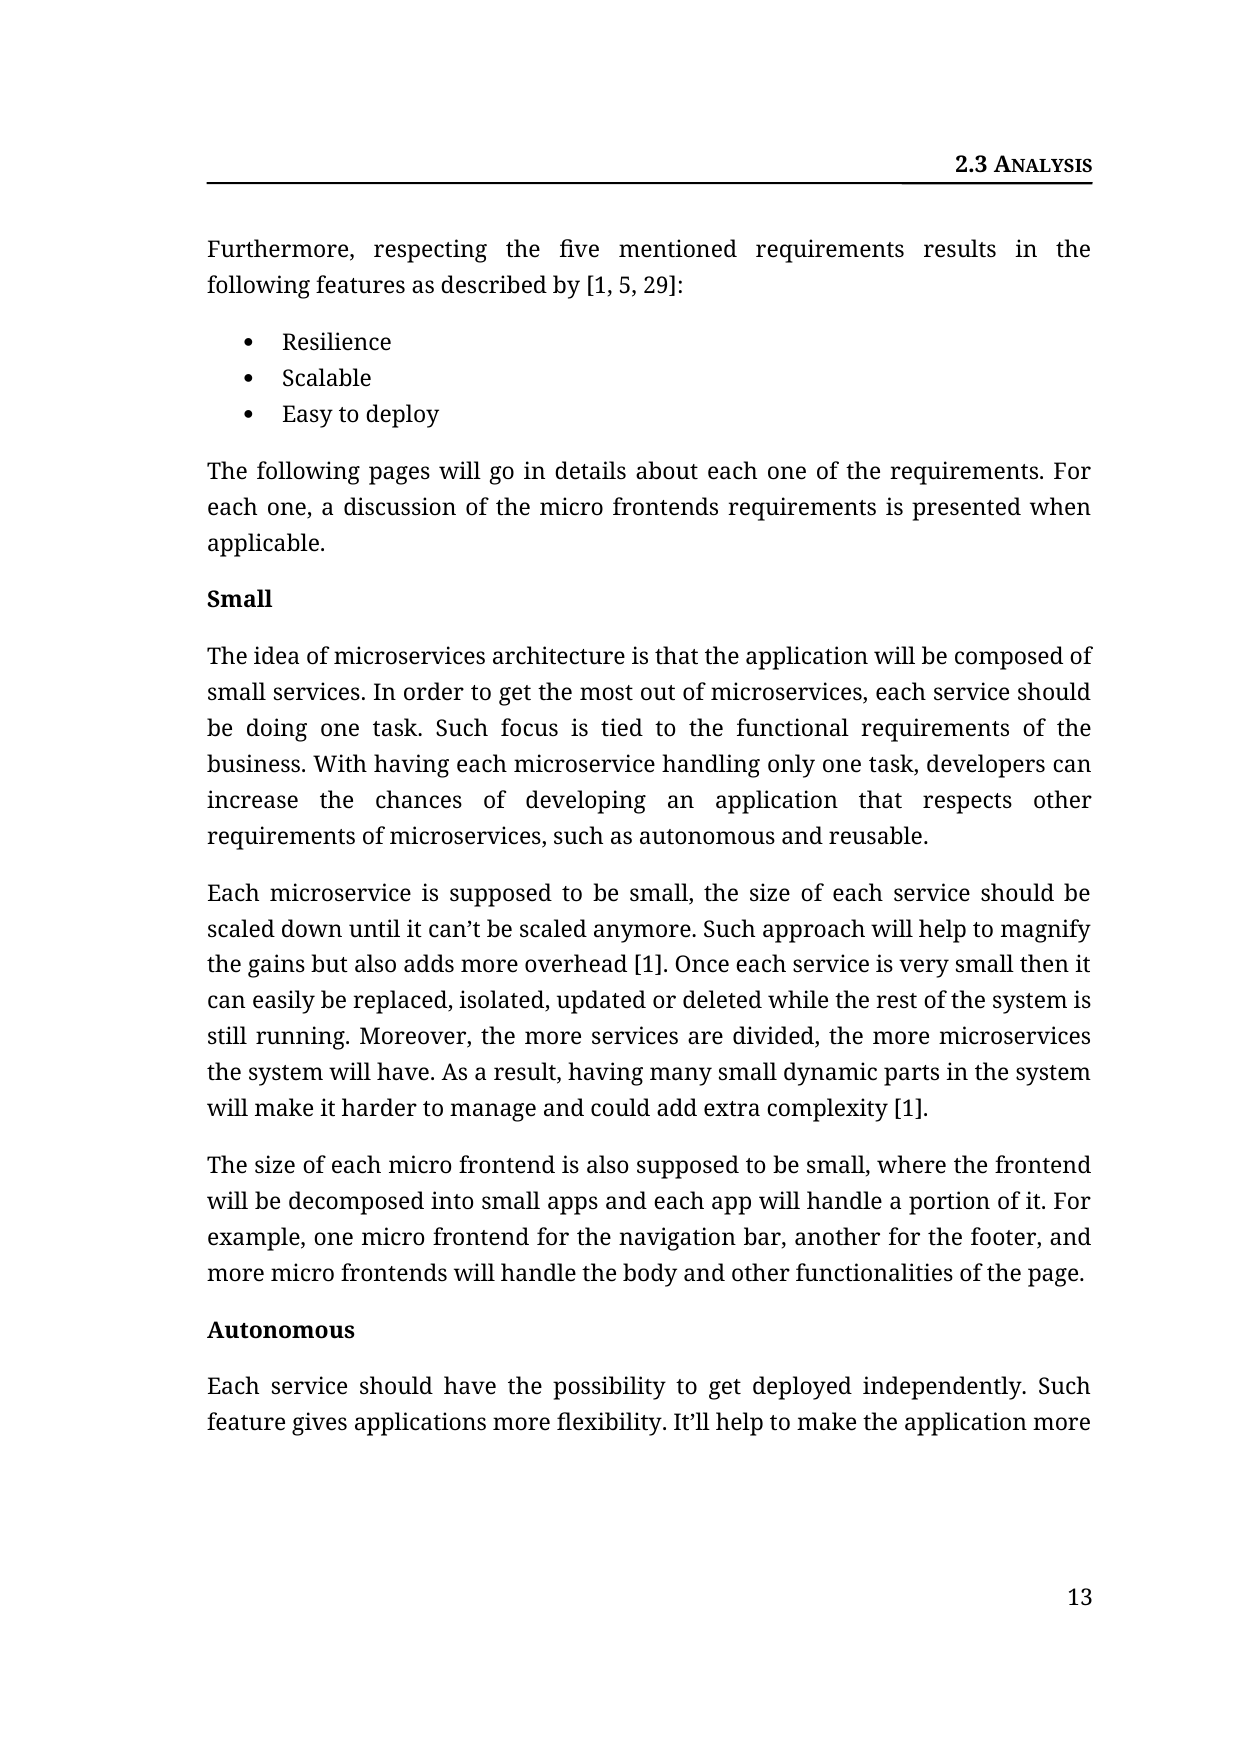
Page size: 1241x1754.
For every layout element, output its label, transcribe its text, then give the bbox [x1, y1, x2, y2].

list Easy to deploy [244, 398, 1092, 429]
text The following pages will go in details about each one of the requirements. For each one, a discussion of the micro frontends requirements is presented when applicable. [207, 455, 1092, 558]
text Each service should have the possibility to get deployed independently. Such feature gives applications more flexibility. It’ll help to make the application more [207, 1370, 1092, 1437]
text Autonomous [207, 1313, 1092, 1345]
text Furthermore, respecting the five mentioned requirements results in the following features as described by [1, 5, 29]: [207, 233, 1092, 301]
text The size of each micro frontend is also supposed to be small, where the frontend will be decomposed into small apps and each app will handle a portion of it. For example, one micro frontend for the navigation bar, another for the footer, and more micro frontends will handle the body and other functionalities of the page. [207, 1149, 1092, 1288]
text Each microservice is supposed to be small, the size of each service should be scaled down until it can’t be scaled anymore. Such approach will help to magnify the gains but also adds more overhead [1]. Once each service is very small then it can easily be replaced, isolated, updated or deleted while the rest of the system is still running. Moreover, the more services are divided, the more microservices the system will have. As a result, having many small dynamic parts in the system will make it harder to manage and could add extra complexity [1]. [207, 877, 1092, 1123]
text Small [207, 583, 1092, 614]
list Resilience [244, 326, 1092, 357]
list Scalable [244, 362, 1092, 393]
text The idea of microservices architecture is that the application will be composed of small services. In order to get the most out of microservices, each service should be doing one task. Such focus is tied to the functional requirements of the business. With having each microservice handling only one task, developers can increase the chances of developing an application that respects other requirements of microservices, such as autonomous and reusable. [207, 640, 1092, 851]
